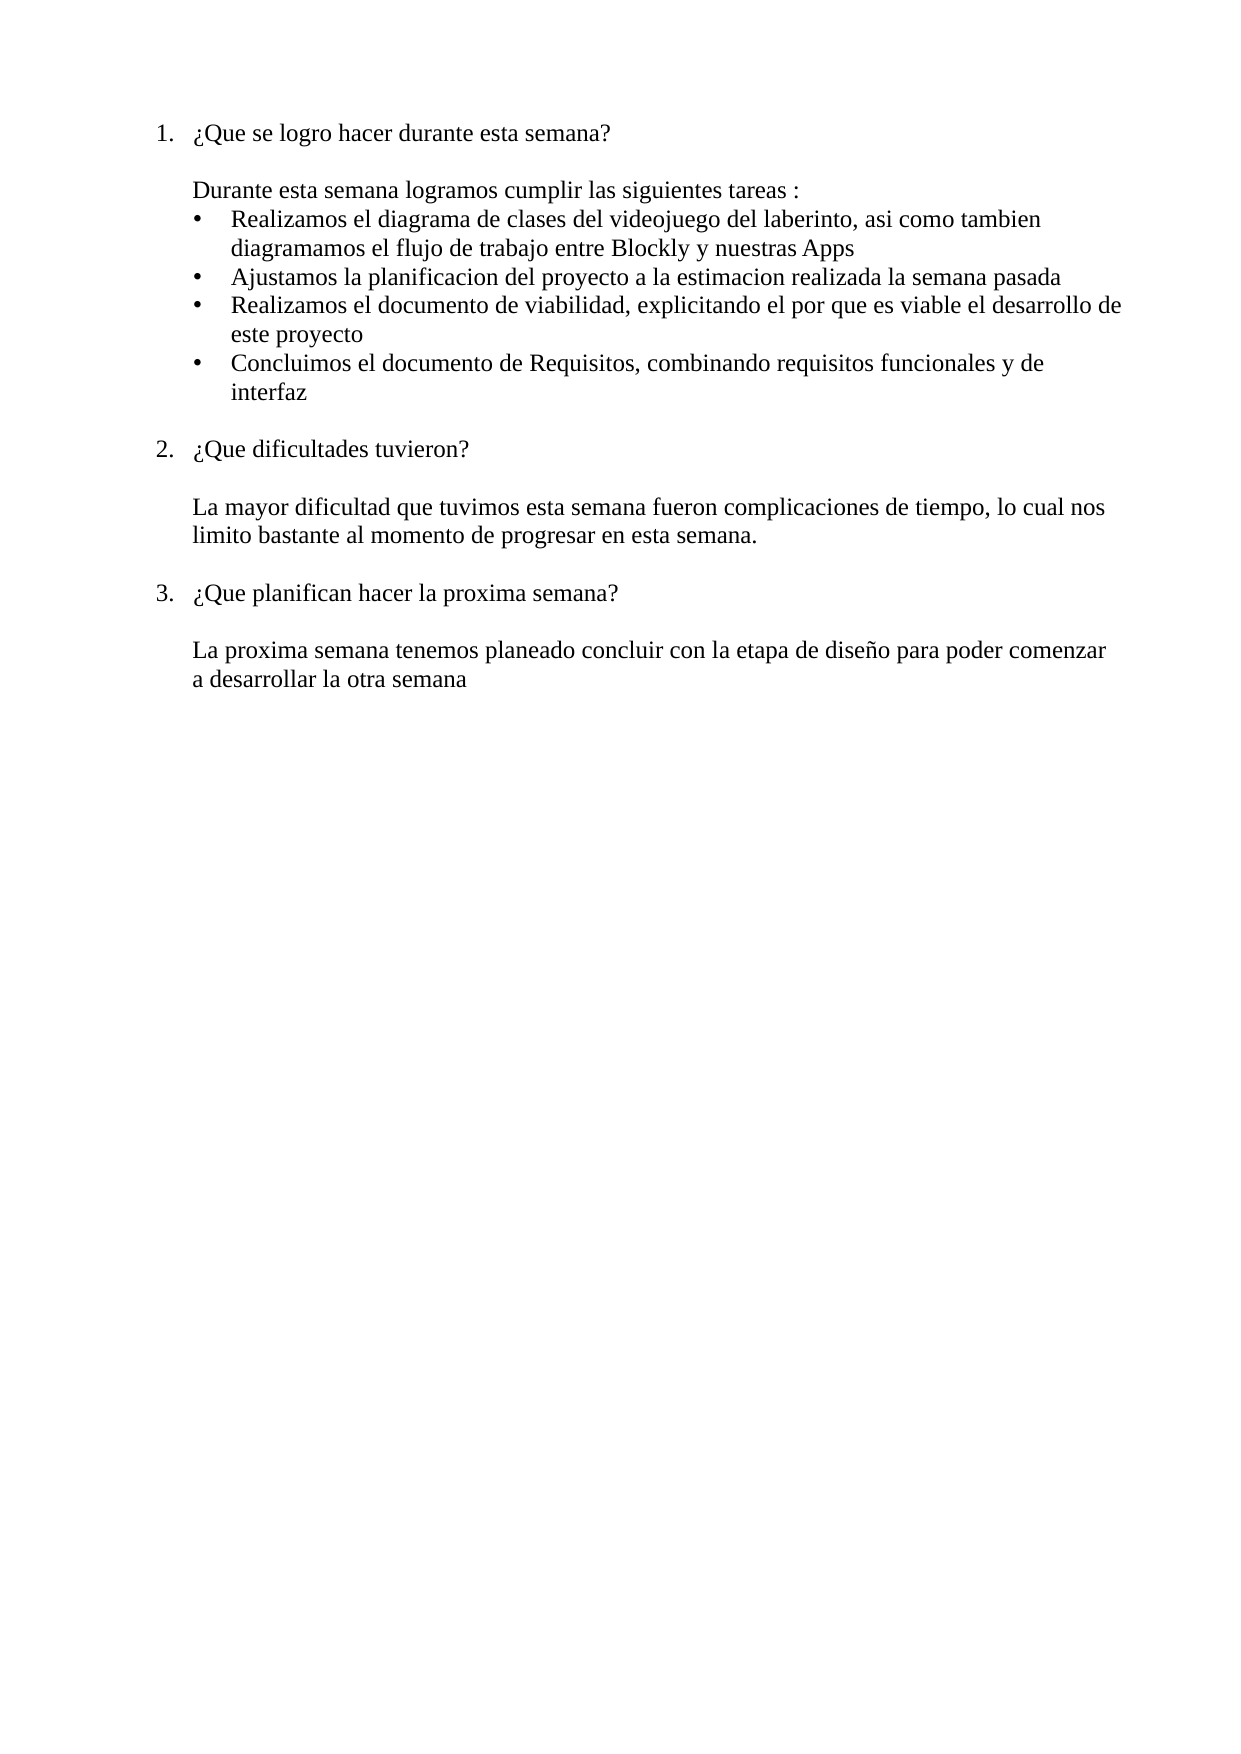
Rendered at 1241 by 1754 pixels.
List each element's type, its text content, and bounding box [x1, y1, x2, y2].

list ¿Que se logro hacer durante esta semana? [156, 118, 1122, 147]
text La mayor dificultad que tuvimos esta semana fueron complicaciones de tiempo, lo cual nos limito bastante al momento de progresar en esta semana. [118, 492, 1122, 549]
list Ajustamos la planificacion del proyecto a la estimacion realizada la semana pasada [193, 262, 1122, 291]
text Durante esta semana logramos cumplir las siguientes tareas : [118, 176, 1122, 204]
text La proxima semana tenemos planeado concluir con la etapa de diseño para poder comenzar a desarrollar la otra semana [118, 636, 1122, 693]
list ¿Que planifican hacer la proxima semana? [156, 578, 1122, 607]
list Realizamos el diagrama de clases del videojuego del laberinto, asi como tambien diagramamos el flujo de trabajo entre Blockly y nuestras Apps [193, 204, 1122, 262]
list Concluimos el documento de Requisitos, combinando requisitos funcionales y de interfaz [193, 348, 1122, 406]
list ¿Que dificultades tuvieron? [156, 434, 1122, 463]
list Realizamos el documento de viabilidad, explicitando el por que es viable el desarrollo de este proyecto [193, 291, 1122, 348]
